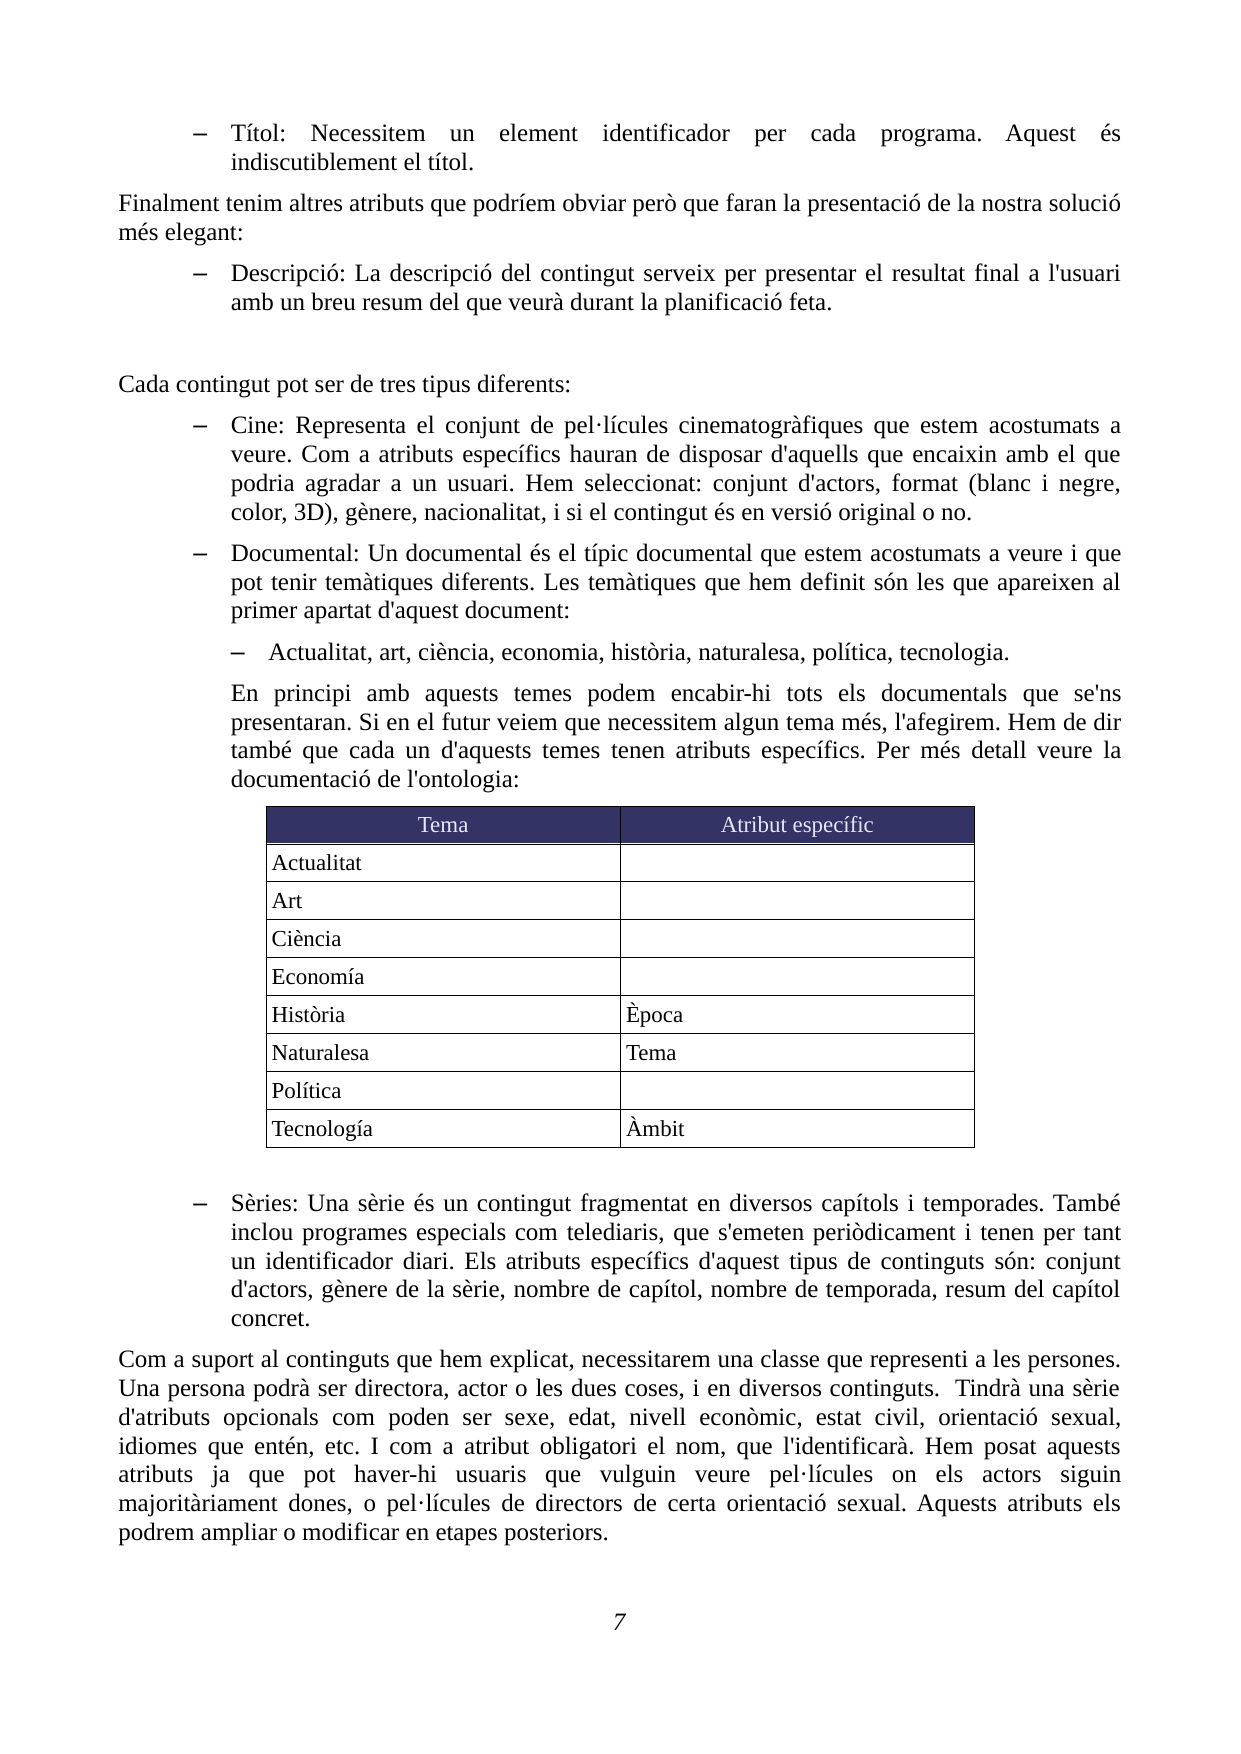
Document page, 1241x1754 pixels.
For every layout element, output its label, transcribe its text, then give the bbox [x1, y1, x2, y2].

table_cell Àmbit [621, 1110, 974, 1147]
list Documental: Un documental és el típic documental que estem acostumats a veure i que pot tenir temàtiques diferents. Les temàtiques que hem definit són les que apareixen al primer apartat d'aquest document: [193, 538, 1122, 624]
table_cell [621, 958, 974, 995]
table_header Atribut específic [621, 807, 974, 843]
table_cell Història [267, 996, 620, 1033]
table_cell [621, 845, 974, 881]
table_cell Tema [621, 1034, 974, 1071]
table_cell Política [267, 1072, 620, 1109]
list Cine: Representa el conjunt de pel·lícules cinematogràfiques que estem acostumats a veure. Com a atributs específics hauran de disposar d'aquells que encaixin amb el que podria agradar a un usuari. Hem seleccionat: conjunt d'actors, format (blanc i negre, color, 3D), gènere, nacionalitat, i si el contingut és en versió original o no. [193, 411, 1122, 526]
text Cada contingut pot ser de tres tipus diferents: [118, 369, 1122, 398]
list Descripció: La descripció del contingut serveix per presentar el resultat final a l'usuari amb un breu resum del que veurà durant la planificació feta. [193, 258, 1122, 316]
table_cell Tecnología [267, 1110, 620, 1147]
text Finalment tenim altres atributs que podríem obviar però que faran la presentació de la nostra solució més elegant: [118, 188, 1122, 246]
list Sèries: Una sèrie és un contingut fragmentat en diversos capítols i temporades. També inclou programes especials com telediaris, que s'emeten periòdicament i tenen per tant un identificador diari. Els atributs específics d'aquest tipus de continguts són: conjunt d'actors, gènere de la sèrie, nombre de capítol, nombre de temporada, resum del capítol concret. [193, 1188, 1122, 1332]
list Títol: Necessitem un element identificador per cada programa. Aquest és indiscutiblement el títol. [193, 118, 1122, 176]
table_header Tema [267, 807, 620, 843]
table_cell Naturalesa [267, 1034, 620, 1071]
table_cell [621, 920, 974, 957]
table_cell Art [267, 882, 620, 919]
table_cell [621, 1072, 974, 1109]
table_cell Economía [267, 958, 620, 995]
table_cell Ciència [267, 920, 620, 957]
list Actualitat, art, ciència, economia, història, naturalesa, política, tecnologia. [231, 637, 1122, 666]
table_cell Actualitat [267, 845, 620, 881]
table_cell [621, 882, 974, 919]
list En principi amb aquests temes podem encabir-hi tots els documentals que se'ns presentaran. Si en el futur veiem que necessitem algun tema més, l'afegirem. Hem de dir també que cada un d'aquests temes tenen atributs específics. Per més detall veure la documentació de l'ontologia: [193, 678, 1122, 793]
table_cell Època [621, 996, 974, 1033]
text Com a suport al continguts que hem explicat, necessitarem una classe que representi a les persones. Una persona podrà ser directora, actor o les dues coses, i en diversos continguts. Tindrà una sèrie d'atributs opcionals com poden ser sexe, edat, nivell econòmic, estat civil, orientació sexual, idiomes que entén, etc. I com a atribut obligatori el nom, que l'identificarà. Hem posat aquests atributs ja que pot haver-hi usuaris que vulguin veure pel·lícules on els actors siguin majoritàriament dones, o pel·lícules de directors de certa orientació sexual. Aquests atributs els podrem ampliar o modificar en etapes posteriors. [118, 1344, 1122, 1546]
